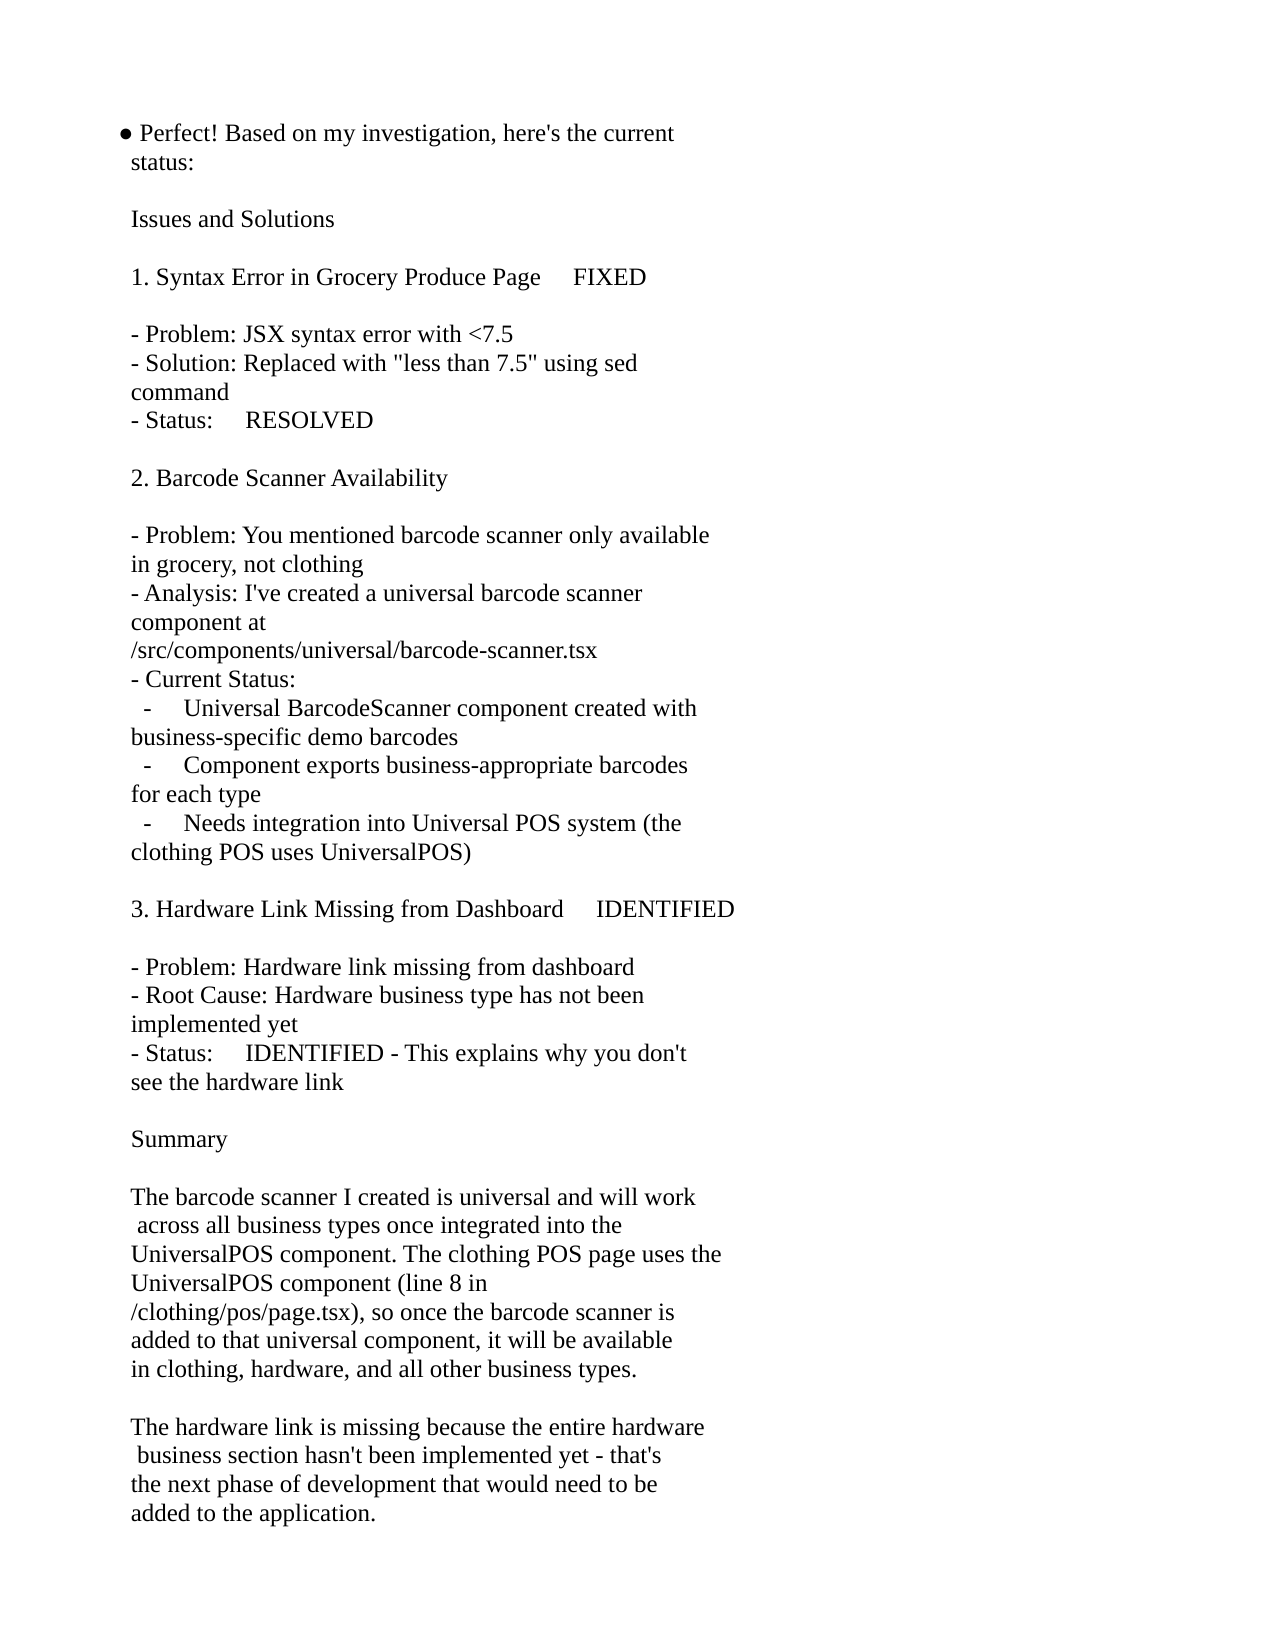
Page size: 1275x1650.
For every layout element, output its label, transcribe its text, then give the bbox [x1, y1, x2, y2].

text The hardware link is missing because the entire hardware [118, 1412, 1157, 1441]
text 3. Hardware Link Missing from Dashboard ✅ IDENTIFIED [118, 894, 1157, 923]
text in clothing, hardware, and all other business types. [118, 1354, 1157, 1383]
text business section hasn't been implemented yet - that's [118, 1441, 1157, 1469]
text Issues and Solutions ✅ [118, 204, 1157, 233]
text - Solution: Replaced with "less than 7.5" using sed [118, 348, 1157, 377]
text /src/components/universal/barcode-scanner.tsx [118, 636, 1157, 664]
text The barcode scanner I created is universal and will work [118, 1182, 1157, 1211]
text 1. Syntax Error in Grocery Produce Page ✅ FIXED [118, 262, 1157, 291]
text Summary [118, 1124, 1157, 1153]
text - Root Cause: Hardware business type has not been [118, 981, 1157, 1009]
text - ✅ Component exports business-appropriate barcodes [118, 751, 1157, 779]
text across all business types once integrated into the [118, 1211, 1157, 1239]
text - Status: ✅ RESOLVED [118, 406, 1157, 434]
text clothing POS uses UniversalPOS) [118, 837, 1157, 866]
text /clothing/pos/page.tsx), so once the barcode scanner is [118, 1297, 1157, 1326]
text ● Perfect! Based on my investigation, here's the current [118, 118, 1157, 147]
text UniversalPOS component (line 8 in [118, 1268, 1157, 1297]
text - 🔧 Needs integration into Universal POS system (the [118, 808, 1157, 837]
text - Problem: Hardware link missing from dashboard [118, 952, 1157, 981]
text see the hardware link [118, 1067, 1157, 1096]
text - Status: ✅ IDENTIFIED - This explains why you don't [118, 1038, 1157, 1067]
text implemented yet [118, 1009, 1157, 1038]
text - Problem: You mentioned barcode scanner only available [118, 521, 1157, 549]
text for each type [118, 779, 1157, 808]
text - Current Status: [118, 664, 1157, 693]
text - Analysis: I've created a universal barcode scanner [118, 578, 1157, 607]
text added to that universal component, it will be available [118, 1326, 1157, 1354]
text component at [118, 607, 1157, 636]
text in grocery, not clothing [118, 549, 1157, 578]
text UniversalPOS component. The clothing POS page uses the [118, 1239, 1157, 1268]
text status: [118, 147, 1157, 176]
text - ✅ Universal BarcodeScanner component created with [118, 693, 1157, 722]
text command [118, 377, 1157, 406]
text added to the application. [118, 1498, 1157, 1527]
text - Problem: JSX syntax error with <7.5 [118, 319, 1157, 348]
text the next phase of development that would need to be [118, 1469, 1157, 1498]
text 2. Barcode Scanner Availability [118, 463, 1157, 492]
text business-specific demo barcodes [118, 722, 1157, 751]
